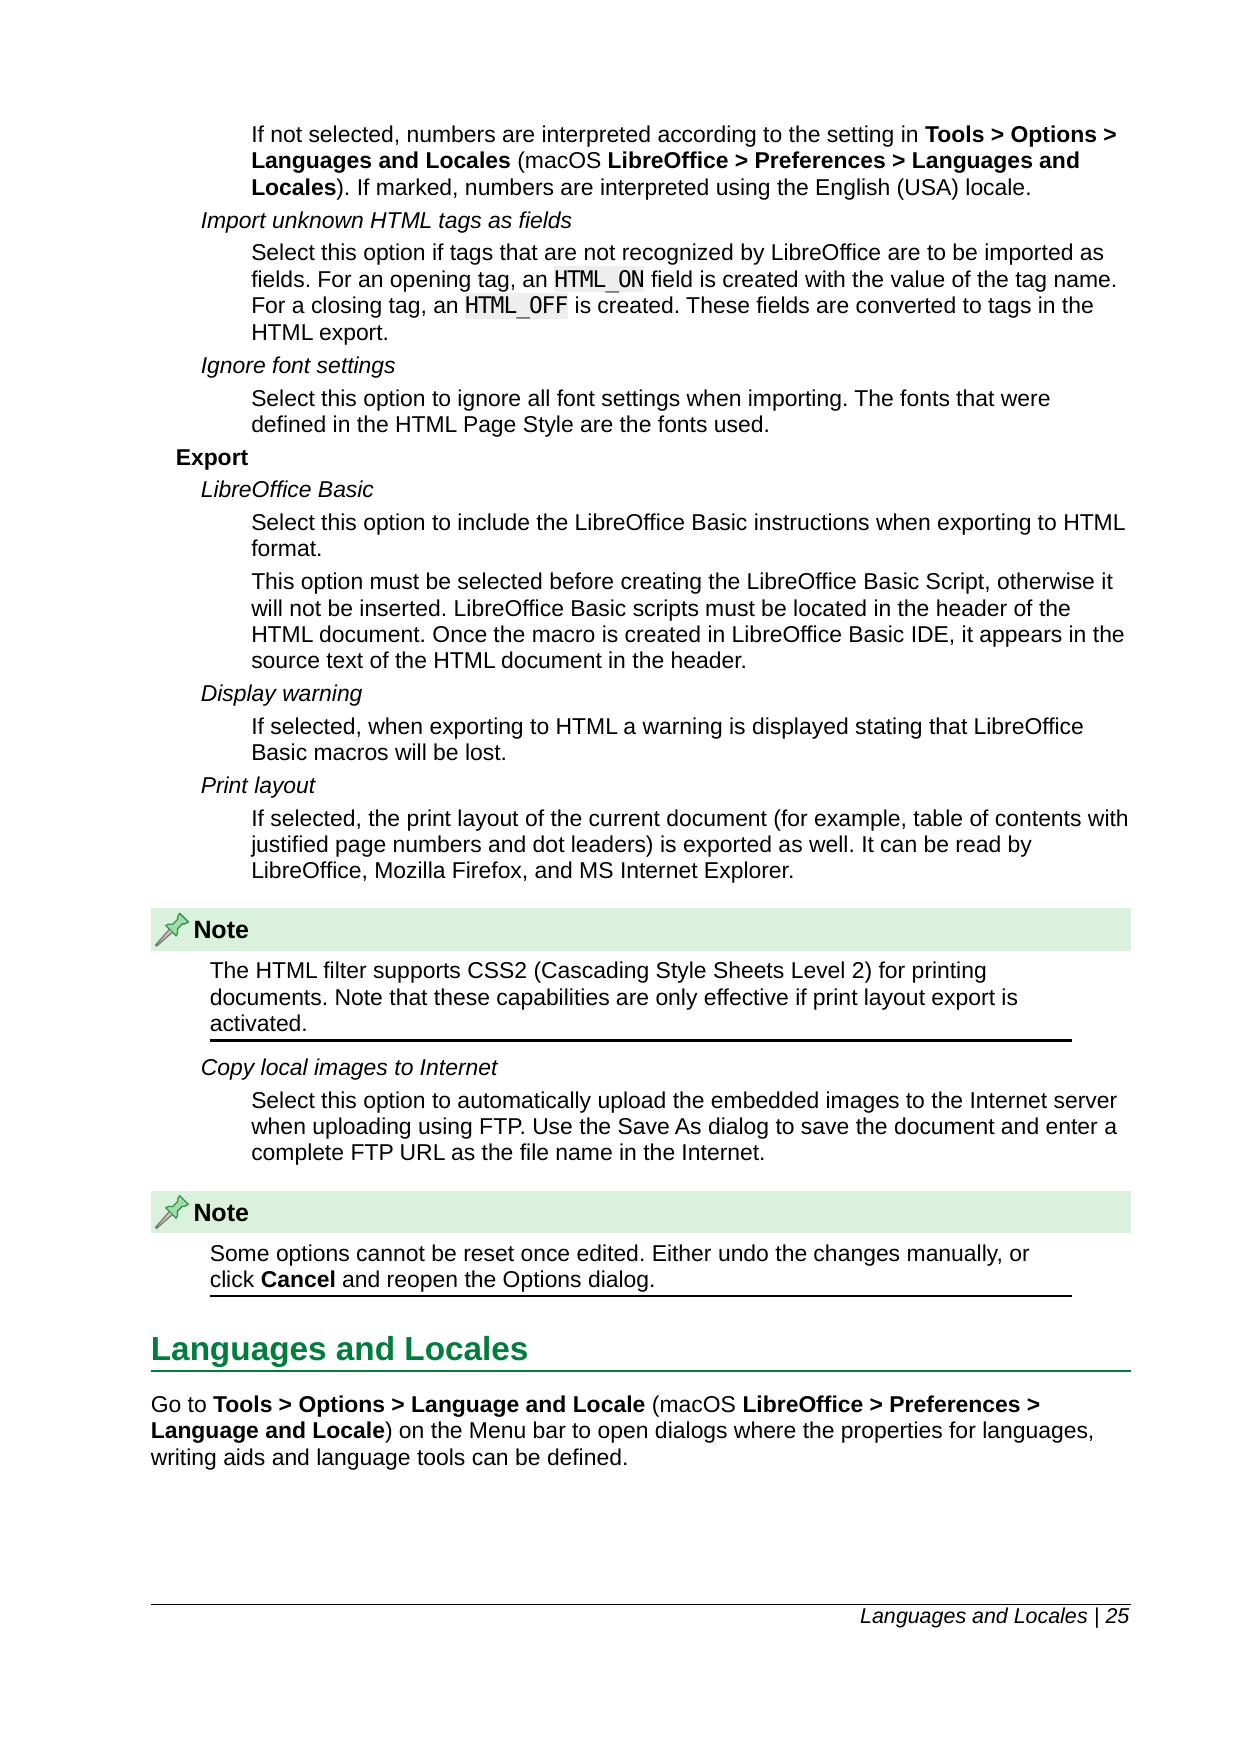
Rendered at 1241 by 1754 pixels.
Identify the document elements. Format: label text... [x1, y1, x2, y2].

text If selected, the print layout of the current document (for example, table of contents with justified page numbers and dot leaders) is exported as well. It can be read by LibreOffice, Mozilla Firefox, and MS Internet Explorer. [251, 804, 1131, 883]
subtitle Note [193, 1191, 1131, 1233]
text LibreOffice Basic [201, 476, 1131, 503]
text Display warning [201, 680, 1131, 706]
text Some options cannot be reset once edited. Either undo the changes manually, or click Cancel and reopen the Options dialog. [209, 1240, 1072, 1297]
text Ignore font settings [201, 352, 1131, 378]
text If not selected, numbers are interpreted according to the setting in Tools > Options > Languages and Locales (macOS LibreOffice > Preferences > Languages and Locales). If marked, numbers are interpreted using the English (USA) locale. [251, 121, 1131, 200]
text This option must be selected before creating the LibreOffice Basic Script, otherwise it will not be inserted. LibreOffice Basic scripts must be located in the header of the HTML document. Once the macro is created in LibreOffice Basic IDE, it appears in the source text of the HTML document in the header. [251, 568, 1131, 674]
text Copy local images to Internet [201, 1054, 1131, 1080]
text Select this option to ignore all font settings when importing. The fonts that were defined in the HTML Page Style are the fonts used. [251, 385, 1131, 437]
subtitle Note [151, 908, 1131, 951]
text Select this option if tags that are not recognized by LibreOffice are to be imported as fields. For an opening tag, an HTML_ON field is created with the value of the tag name. For a closing tag, an HTML_OFF is created. These fields are converted to tags in the HTML export. [251, 239, 1131, 346]
text If selected, when exporting to HTML a warning is displayed stating that LibreOffice Basic macros will be lost. [251, 713, 1131, 765]
text Select this option to include the LibreOffice Basic instructions when exporting to HTML format. [251, 509, 1131, 562]
text Print layout [201, 772, 1131, 798]
text Import unknown HTML tags as fields [201, 207, 1131, 233]
text Go to Tools > Options > Language and Locale (macOS LibreOffice > Preferences > Language and Locale) on the Menu bar to open dialogs where the properties for languages, writing aids and language tools can be defined. [151, 1391, 1131, 1470]
text Export [176, 444, 1131, 470]
text The HTML filter supports CSS2 (Cascading Style Sheets Level 2) for printing documents. Note that these capabilities are only effective if print layout export is activated. [209, 957, 1072, 1042]
text Select this option to automatically upload the embedded images to the Internet server when uploading using FTP. Use the Save As dialog to save the document and enter a complete FTP URL as the file name in the Internet. [251, 1087, 1131, 1166]
subtitle Languages and Locales [151, 1329, 1131, 1370]
